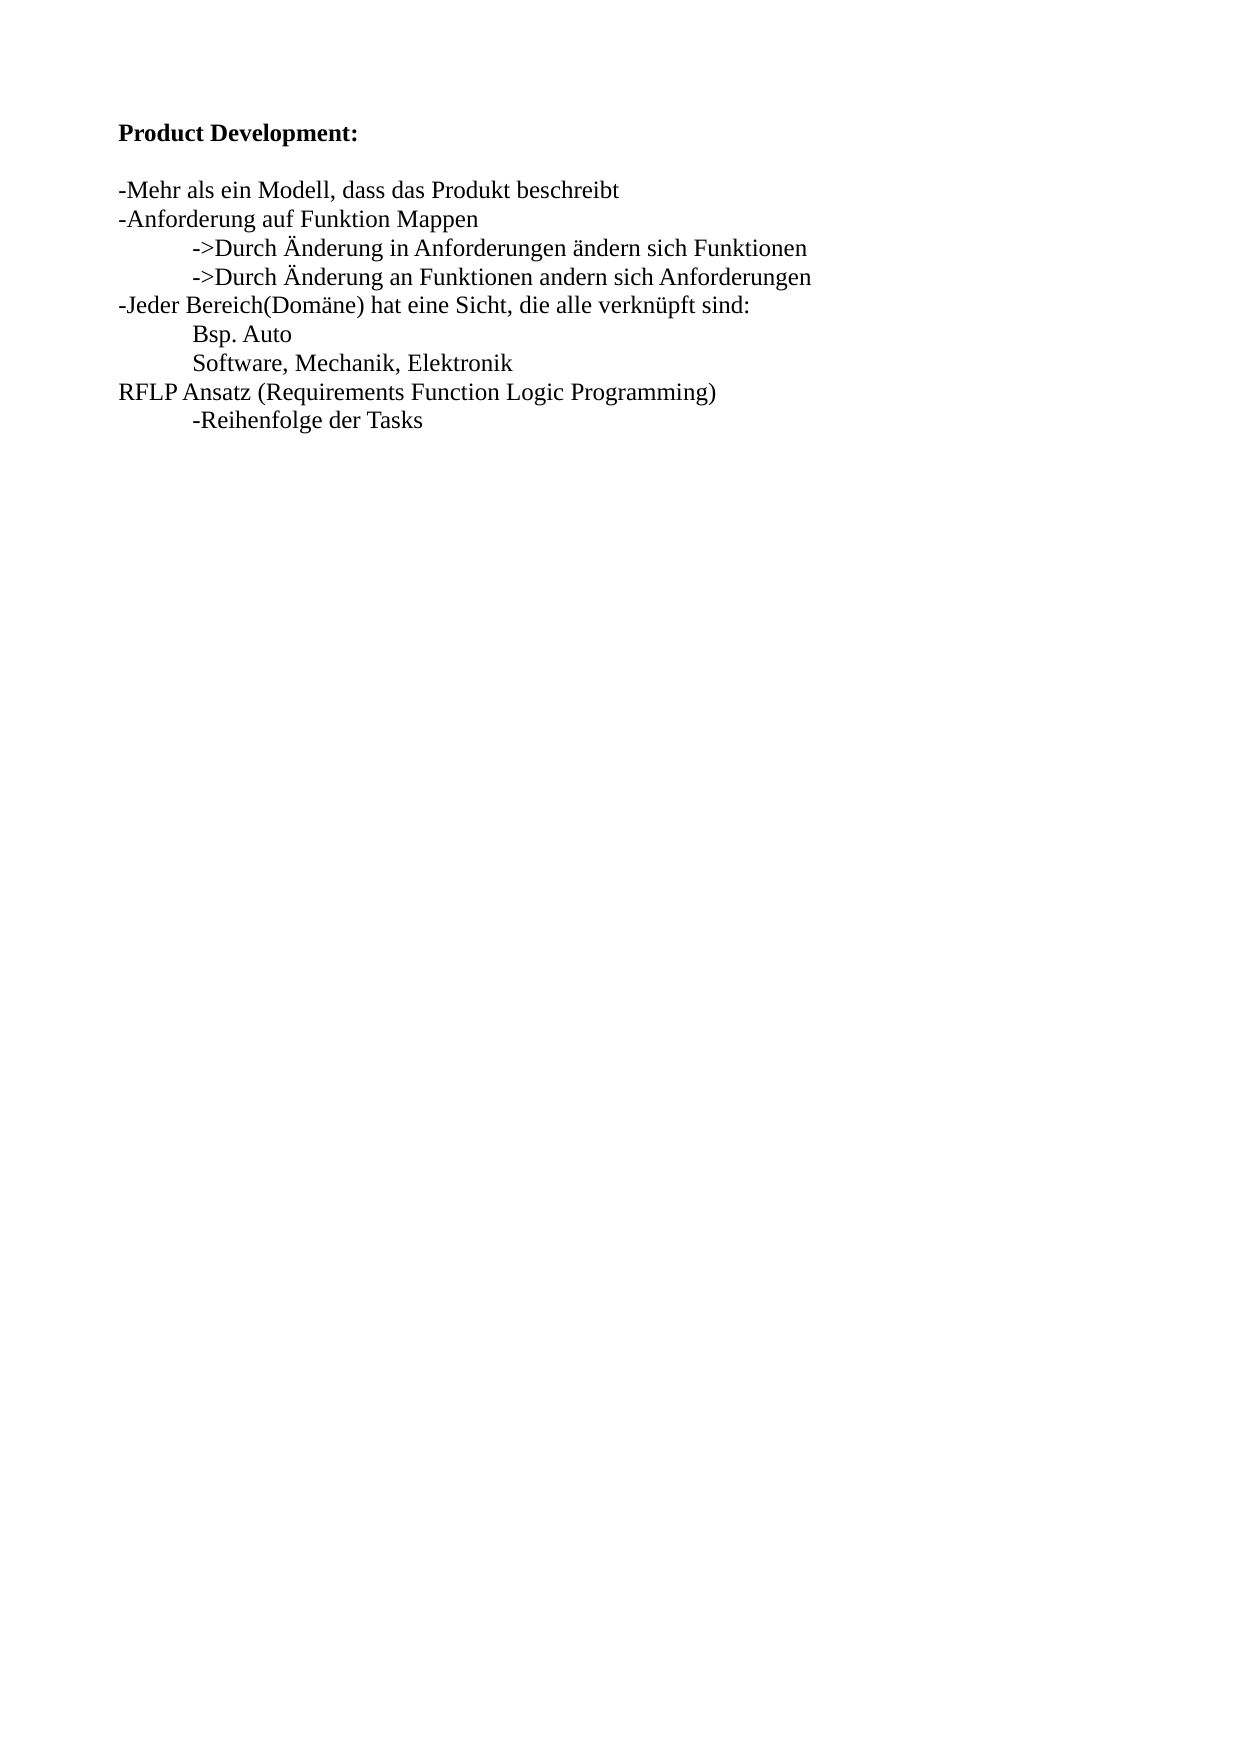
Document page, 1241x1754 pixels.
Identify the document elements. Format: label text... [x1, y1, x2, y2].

text -Reihenfolge der Tasks [118, 406, 1122, 434]
text RFLP Ansatz (Requirements Function Logic Programming) [118, 377, 1122, 406]
text ->Durch Änderung an Funktionen andern sich Anforderungen [118, 262, 1122, 291]
text Bsp. Auto [118, 319, 1122, 348]
text -Mehr als ein Modell, dass das Produkt beschreibt [118, 176, 1122, 204]
text Software, Mechanik, Elektronik [118, 348, 1122, 377]
text ->Durch Änderung in Anforderungen ändern sich Funktionen [118, 233, 1122, 262]
text -Anforderung auf Funktion Mappen [118, 204, 1122, 233]
text -Jeder Bereich(Domäne) hat eine Sicht, die alle verknüpft sind: [118, 291, 1122, 319]
text Product Development: [118, 118, 1122, 147]
